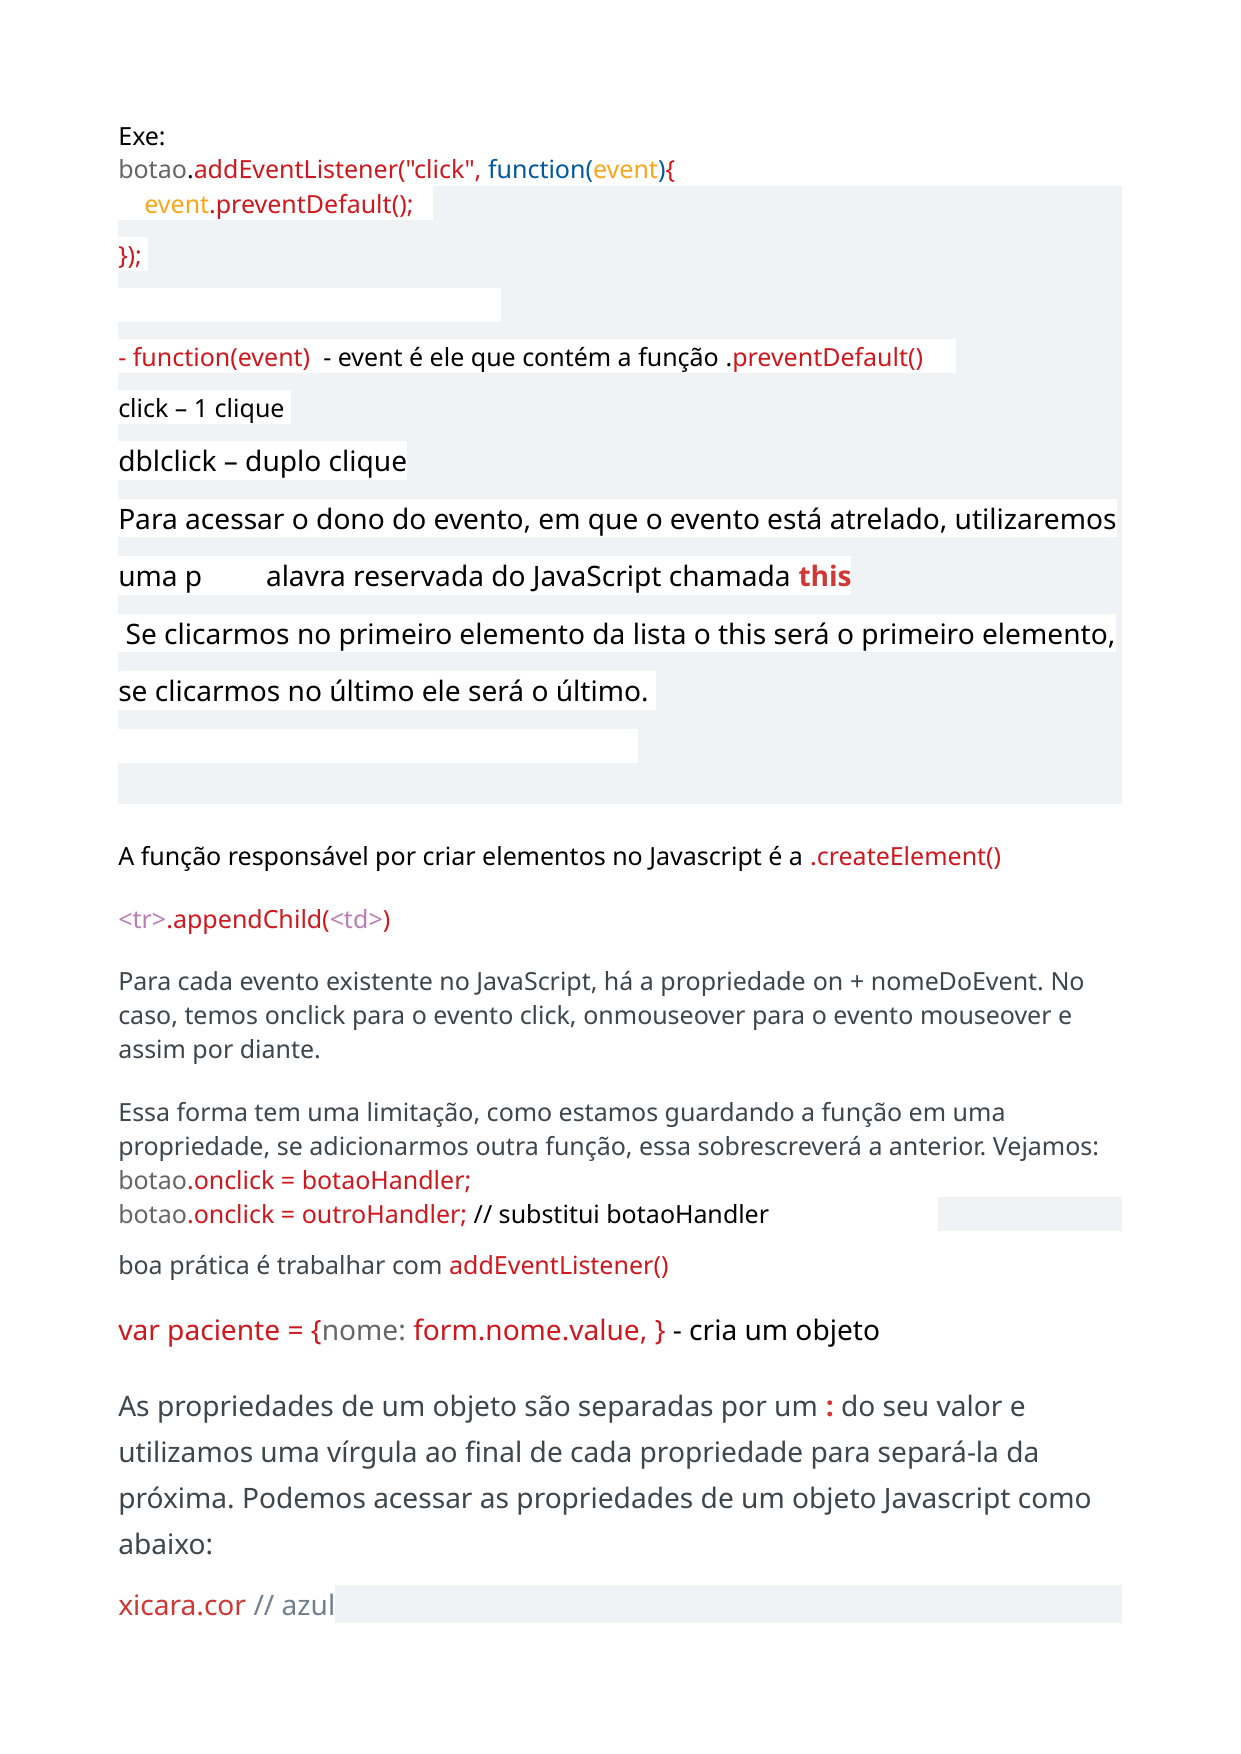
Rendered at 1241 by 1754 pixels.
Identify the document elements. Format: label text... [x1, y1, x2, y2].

text event.preventDefault(); [118, 186, 1122, 220]
text Essa forma tem uma limitação, como estamos guardando a função em uma propriedade, se adicionarmos outra função, essa sobrescreverá a anterior. Vejamos: [118, 1094, 1122, 1162]
text botao.onclick = botaoHandler; [118, 1162, 1122, 1197]
text botao.addEventListener("click", function(event){ [118, 152, 1122, 186]
text boa prática é trabalhar com addEventListener() [118, 1248, 1122, 1282]
text xicara.cor // azul [118, 1585, 1122, 1623]
text - function(event) - event é ele que contém a função .preventDefault() [118, 339, 1122, 373]
text click – 1 clique [118, 390, 1122, 424]
text Exe: [118, 118, 1122, 152]
text As propriedades de um objeto são separadas por um : do seu valor e utilizamos uma vírgula ao final de cada propriedade para separá-la da próxima. Podemos acessar as propriedades de um objeto Javascript como abaixo: [118, 1387, 1122, 1563]
text Para cada evento existente no JavaScript, há a propriedade on + nomeDoEvent. No caso, temos onclick para o evento click, onmouseover para o evento mouseover e assim por diante. [118, 964, 1122, 1066]
text Para acessar o dono do evento, em que o evento está atrelado, utilizaremos uma p alavra reservada do JavaScript chamada this [118, 499, 1122, 595]
text Se clicarmos no primeiro elemento da lista o this será o primeiro elemento, se clicarmos no último ele será o último. [118, 614, 1122, 710]
text A função responsável por criar elementos no Javascript é a .createElement() [118, 839, 1122, 873]
text }); [118, 237, 1122, 271]
text <tr>.appendChild(<td>) [118, 901, 1122, 936]
text dblclick – duplo clique [118, 441, 1122, 480]
text botao.onclick = outroHandler; // substitui botaoHandler [118, 1197, 1122, 1231]
text var paciente = {nome: form.nome.value, } - cria um objeto [118, 1310, 1122, 1348]
